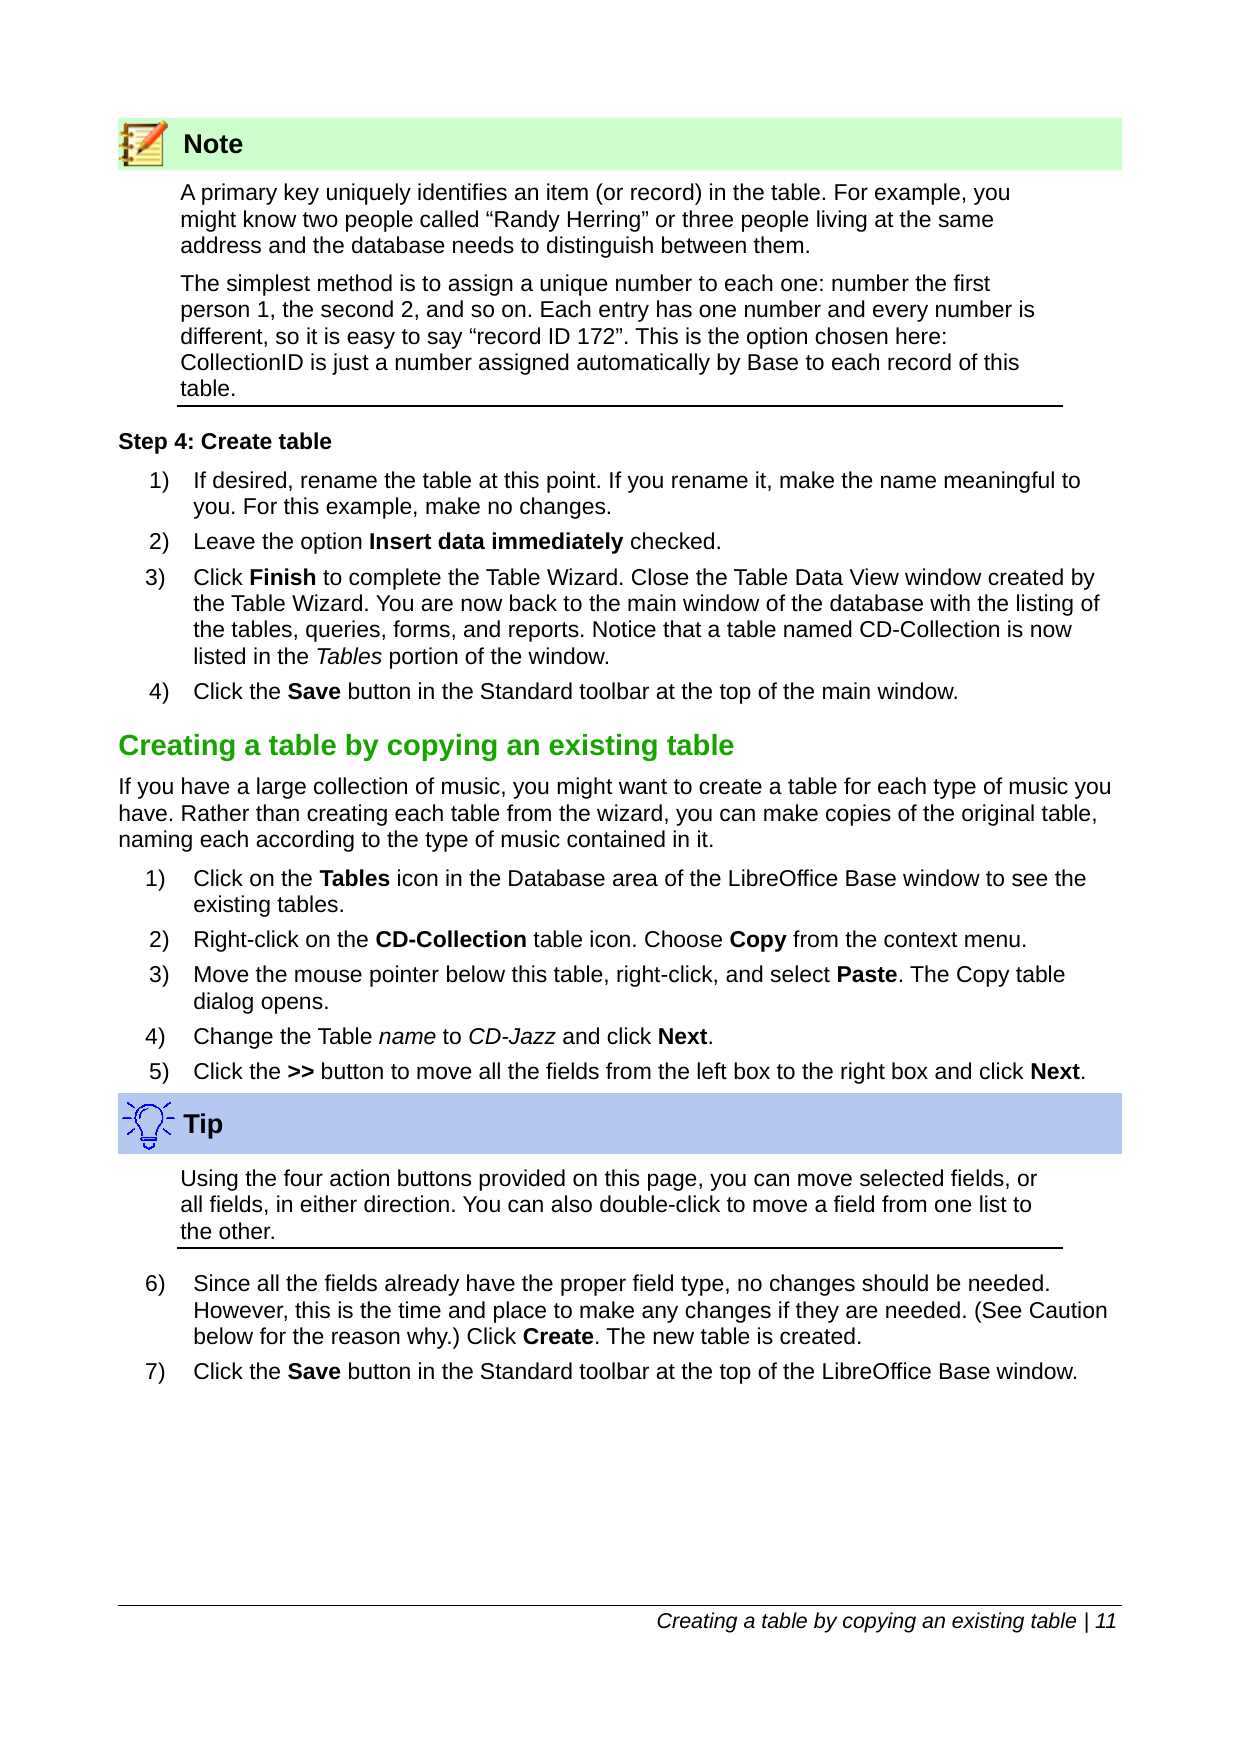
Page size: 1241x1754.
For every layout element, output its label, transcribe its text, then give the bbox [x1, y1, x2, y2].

picture [119, 119, 170, 170]
subtitle Creating a table by copying an existing table [118, 728, 1122, 761]
text Step 4: Create table [118, 428, 1122, 454]
list Right-click on the CD-Collection table icon. Choose Copy from the context menu. [169, 926, 1122, 953]
list Move the mouse pointer below this table, right-click, and select Paste. The Copy table dialog opens. [169, 961, 1122, 1014]
text If you have a large collection of music, you might want to create a table for each type of music you have. Rather than creating each table from the wizard, you can make copies of the original table, naming each according to the type of music contained in it. [118, 773, 1122, 852]
list Click the Save button in the Standard toolbar at the top of the LibreOffice Base window. [165, 1358, 1122, 1384]
list If desired, rename the table at this point. If you rename it, make the name meaningful to you. For this example, make no changes. [169, 467, 1122, 519]
list Leave the option Insert data immediately checked. [169, 528, 1122, 555]
text A primary key uniquely identifies an item (or record) in the table. For example, you might know two people called “Randy Herring” or three people living at the same address and the database needs to distinguish between them. [177, 176, 1063, 258]
list Click the >> button to move all the fields from the left box to the right box and click Next. [169, 1058, 1122, 1084]
list Click the Save button in the Standard toolbar at the top of the main window. [169, 678, 1122, 704]
subtitle Note [118, 118, 1122, 170]
picture [119, 1094, 179, 1154]
list Click Finish to complete the Table Wizard. Close the Table Data View window created by the Table Wizard. You are now back to the main window of the database with the listing of the tables, queries, forms, and reports. Notice that a table named CD-Collection is now listed in the Tables portion of the window. [165, 563, 1122, 669]
text Using the four action buttons provided on this page, you can move selected fields, or all fields, in either direction. You can also double-click to move a field from one list to the other. [177, 1162, 1063, 1247]
subtitle Tip [118, 1093, 1122, 1154]
list Change the Table name to CD-Jazz and click Next. [165, 1023, 1122, 1049]
list Click on the Tables icon in the Database area of the LibreOffice Base window to see the existing tables. [165, 865, 1122, 917]
list Since all the fields already have the proper field type, no changes should be needed. However, this is the time and place to make any changes if they are needed. (See Caution below for the reason why.) Click Create. The new table is created. [165, 1270, 1122, 1349]
text The simplest method is to assign a unique number to each one: number the first person 1, the second 2, and so on. Each entry has one number and every number is different, so it is easy to say “record ID 172”. This is the option chosen here: CollectionID is just a number assigned automatically by Base to each record of this table. [177, 267, 1063, 405]
